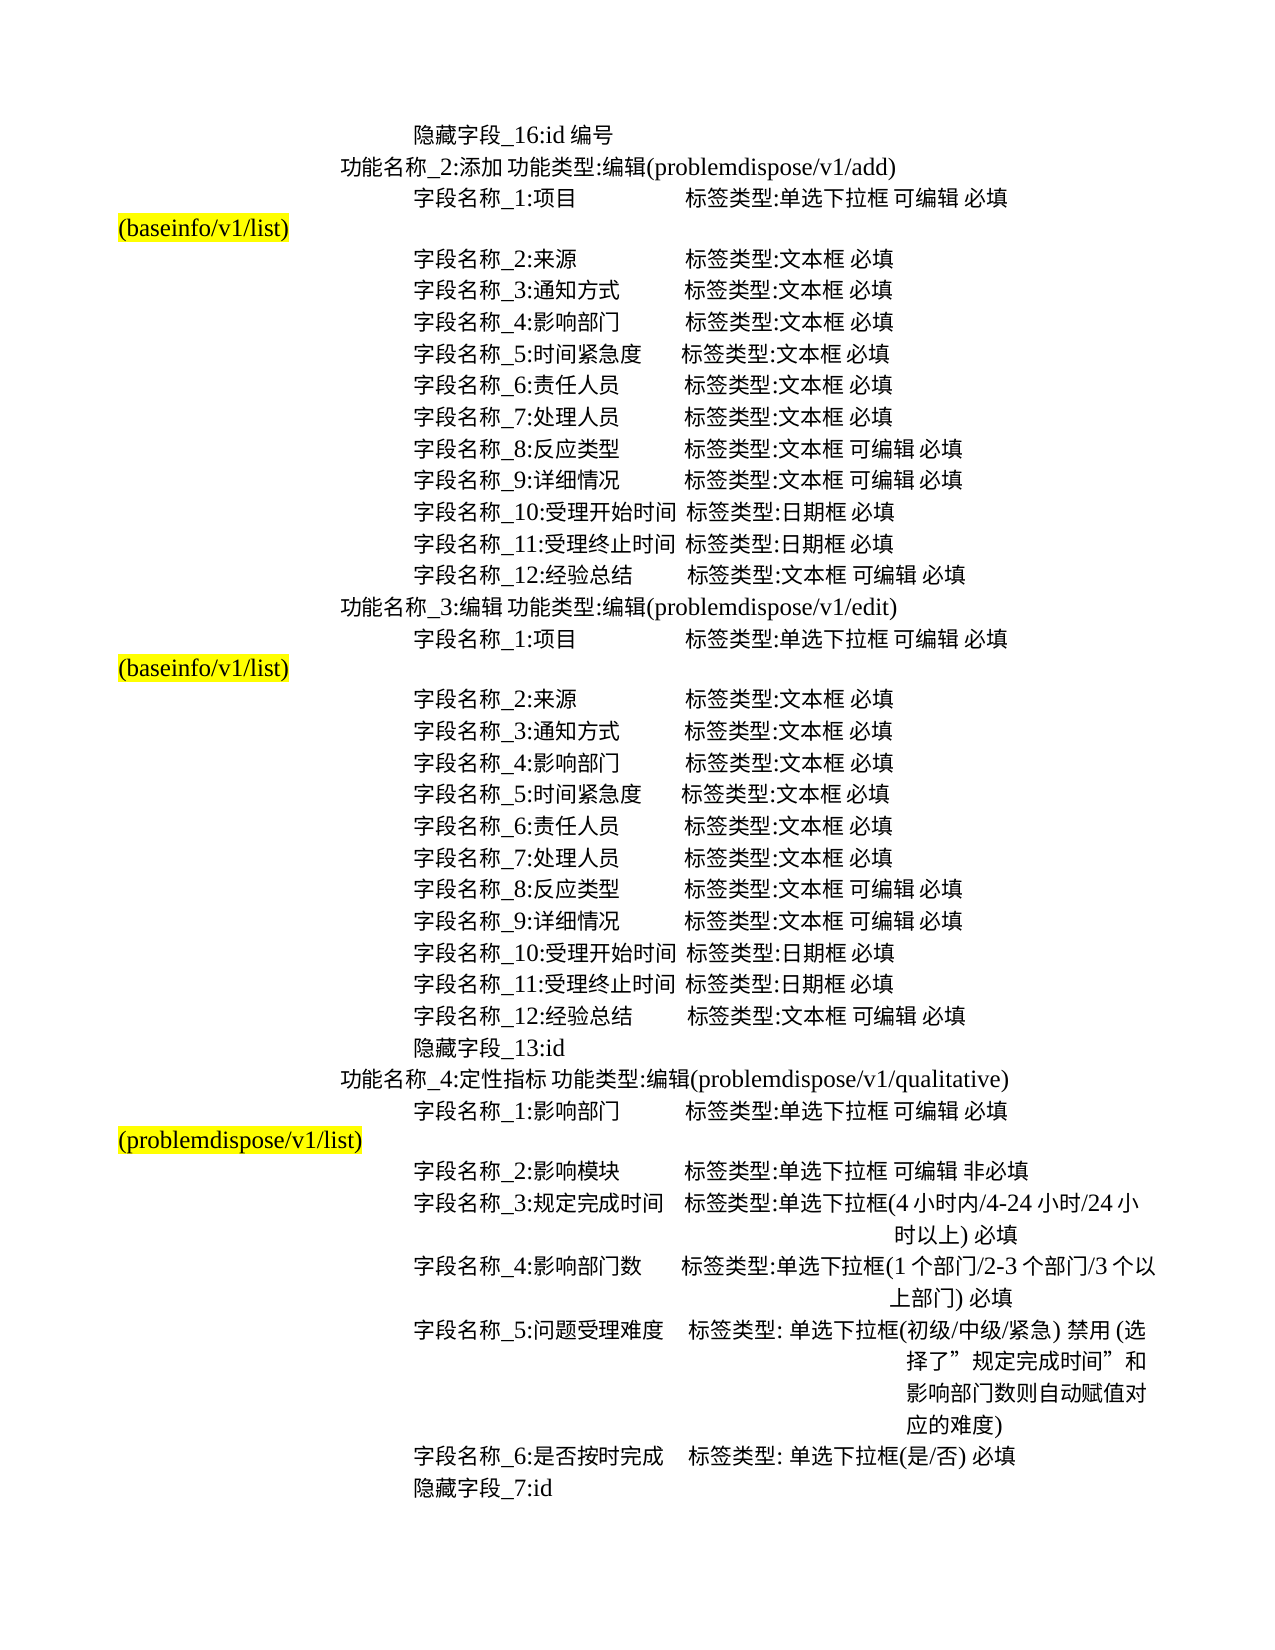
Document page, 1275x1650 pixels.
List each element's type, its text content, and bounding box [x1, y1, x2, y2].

text (baseinfo/v1/list) [118, 213, 1157, 242]
text 字段名称_1:项目 标签类型:单选下拉框 可编辑 必填 [118, 622, 1157, 653]
text 隐藏字段_16:id编号 [118, 118, 1157, 150]
text 字段名称_5:时间紧急度 标签类型:文本框 必填 [118, 777, 1157, 809]
text 字段名称_7:处理人员 标签类型:文本框 必填 [118, 841, 1157, 872]
text 字段名称_2:来源 标签类型:文本框 必填 [118, 242, 1157, 273]
text 字段名称_3:通知方式 标签类型:文本框 必填 [118, 273, 1157, 305]
text 隐藏字段_13:id [118, 1031, 1157, 1062]
text 字段名称_2:来源 标签类型:文本框 必填 [118, 682, 1157, 714]
text 字段名称_5:时间紧急度 标签类型:文本框 必填 [118, 337, 1157, 368]
text (baseinfo/v1/list) [118, 653, 1157, 682]
text 隐藏字段_7:id [118, 1471, 1157, 1503]
text 字段名称_11:受理终止时间 标签类型:日期框 必填 [118, 527, 1157, 558]
text 字段名称_8:反应类型 标签类型:文本框 可编辑 必填 [118, 432, 1157, 463]
text 字段名称_2:影响模块 标签类型:单选下拉框 可编辑 非必填 [118, 1154, 1157, 1186]
text 字段名称_3:规定完成时间 标签类型:单选下拉框(4小时内/4-24小时/24小 时以上) 必填 [118, 1186, 1157, 1249]
text 字段名称_4:影响部门 标签类型:文本框 必填 [118, 746, 1157, 777]
text 字段名称_5:问题受理难度 标签类型: 单选下拉框(初级/中级/紧急) 禁用 (选 择了”规定完成时间”和 影响部门数则自动赋值对 应的难度) [118, 1313, 1157, 1439]
text 字段名称_4:影响部门 标签类型:文本框 必填 [118, 305, 1157, 337]
text 功能名称_4:定性指标 功能类型:编辑(problemdispose/v1/qualitative) [118, 1062, 1157, 1094]
text 字段名称_11:受理终止时间 标签类型:日期框 必填 [118, 967, 1157, 999]
text 字段名称_7:处理人员 标签类型:文本框 必填 [118, 400, 1157, 432]
text 字段名称_12:经验总结 标签类型:文本框 可编辑 必填 [118, 558, 1157, 590]
text (problemdispose/v1/list) [118, 1126, 1157, 1154]
text 字段名称_4:影响部门数 标签类型:单选下拉框(1个部门/2-3个部门/3个以 上部门) 必填 [118, 1249, 1157, 1313]
text 字段名称_6:责任人员 标签类型:文本框 必填 [118, 368, 1157, 400]
text 字段名称_9:详细情况 标签类型:文本框 可编辑 必填 [118, 463, 1157, 495]
text 字段名称_1:影响部门 标签类型:单选下拉框 可编辑 必填 [118, 1094, 1157, 1126]
text 字段名称_10:受理开始时间 标签类型:日期框 必填 [118, 936, 1157, 967]
text 字段名称_6:责任人员 标签类型:文本框 必填 [118, 809, 1157, 841]
text 字段名称_9:详细情况 标签类型:文本框 可编辑 必填 [118, 904, 1157, 936]
text 字段名称_6:是否按时完成 标签类型: 单选下拉框(是/否) 必填 [118, 1439, 1157, 1471]
text 字段名称_10:受理开始时间 标签类型:日期框 必填 [118, 495, 1157, 527]
text 字段名称_1:项目 标签类型:单选下拉框 可编辑 必填 [118, 181, 1157, 213]
text 功能名称_3:编辑 功能类型:编辑(problemdispose/v1/edit) [118, 590, 1157, 622]
text 字段名称_12:经验总结 标签类型:文本框 可编辑 必填 [118, 999, 1157, 1031]
text 字段名称_8:反应类型 标签类型:文本框 可编辑 必填 [118, 872, 1157, 904]
text 字段名称_3:通知方式 标签类型:文本框 必填 [118, 714, 1157, 746]
text 功能名称_2:添加 功能类型:编辑(problemdispose/v1/add) [118, 150, 1157, 181]
